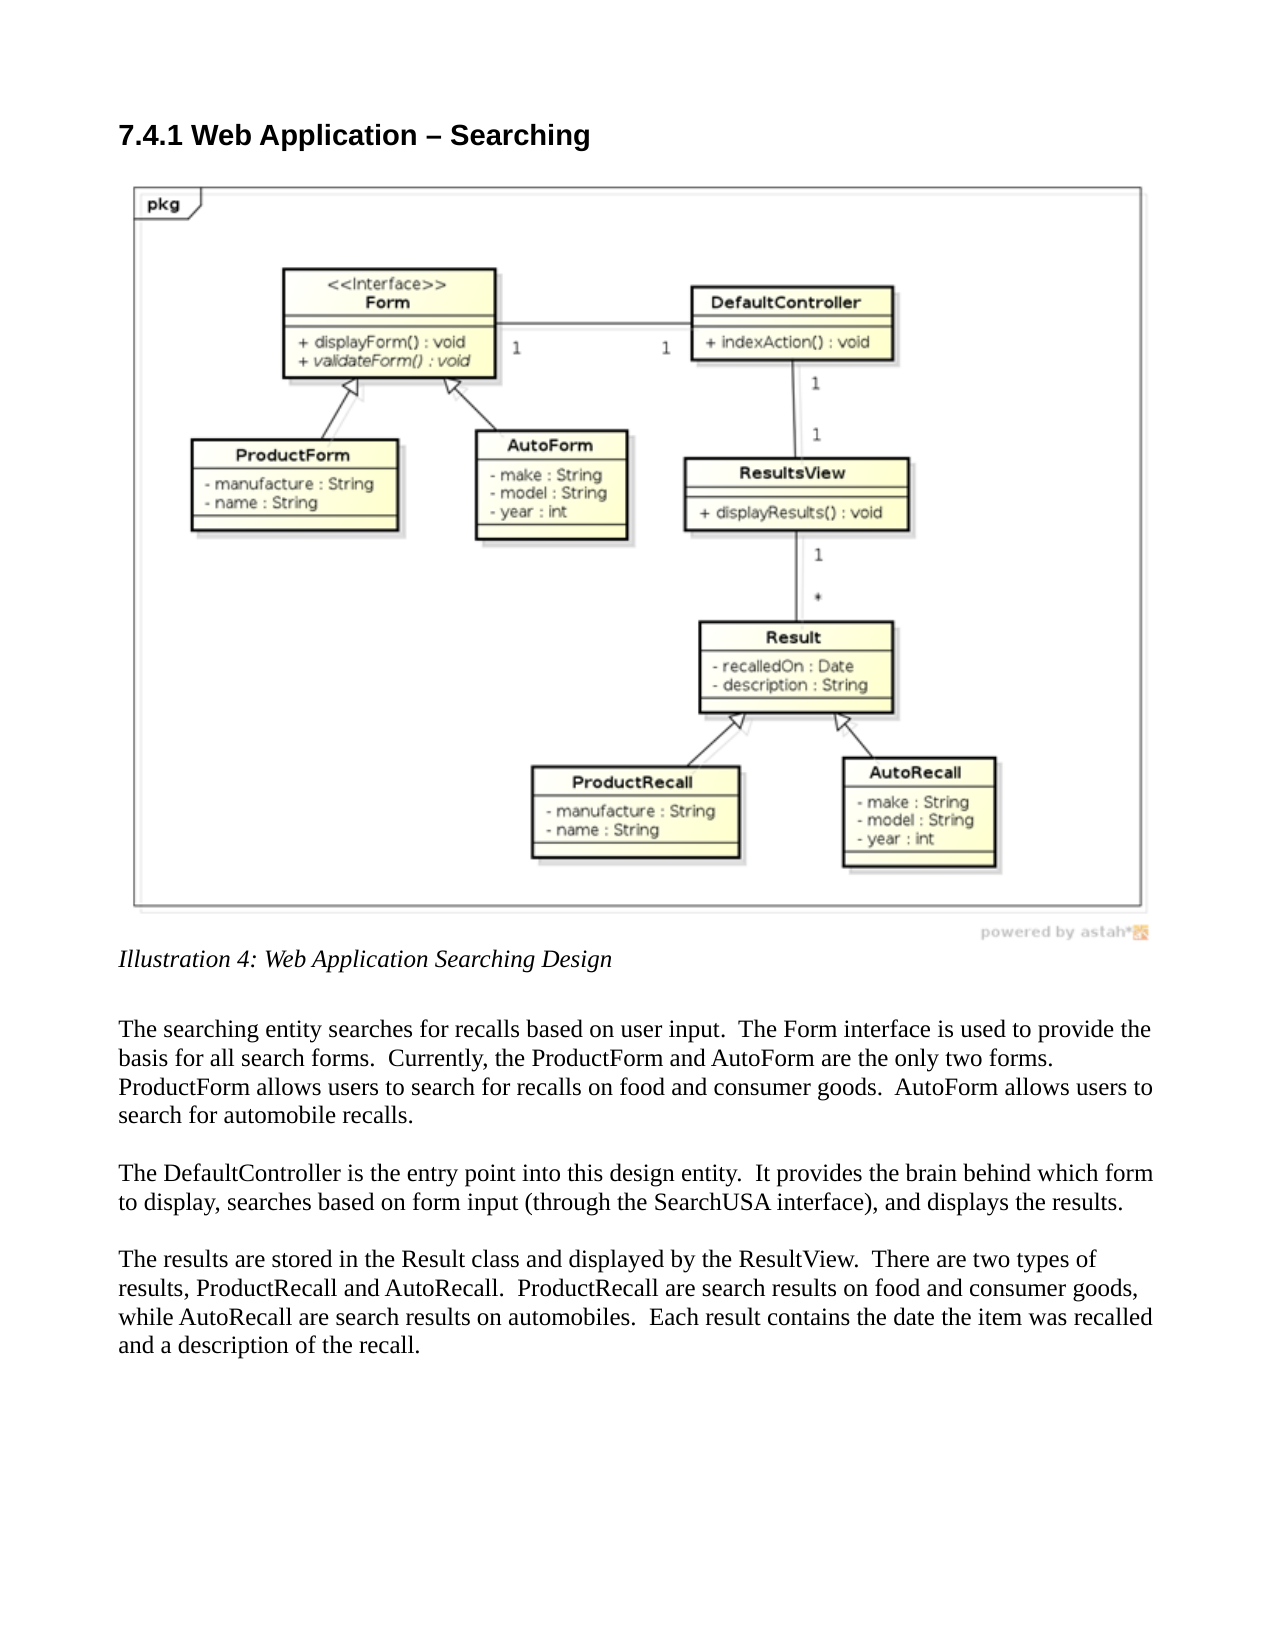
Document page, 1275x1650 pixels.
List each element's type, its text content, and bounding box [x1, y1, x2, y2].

text Illustration 4: Web Application Searching Design [118, 945, 1157, 973]
subtitle 7.4.1 Web Application – Searching [118, 118, 1157, 152]
picture [118, 176, 1158, 945]
text The results are stored in the Result class and displayed by the ResultView. There are two types of results, ProductRecall and AutoRecall. ProductRecall are search results on food and consumer goods, while AutoRecall are search results on automobiles. Each result contains the date the item was recalled and a description of the recall. [118, 1244, 1157, 1359]
text The searching entity searches for recalls based on user input. The Form interface is used to provide the basis for all search forms. Currently, the ProductForm and AutoForm are the only two forms. ProductForm allows users to search for recalls on food and consumer goods. AutoForm allows users to search for automobile recalls. [118, 1014, 1157, 1129]
text The DefaultController is the entry point into this design entity. It provides the brain behind which form to display, searches based on form input (through the SearchUSA interface), and displays the results. [118, 1158, 1157, 1215]
